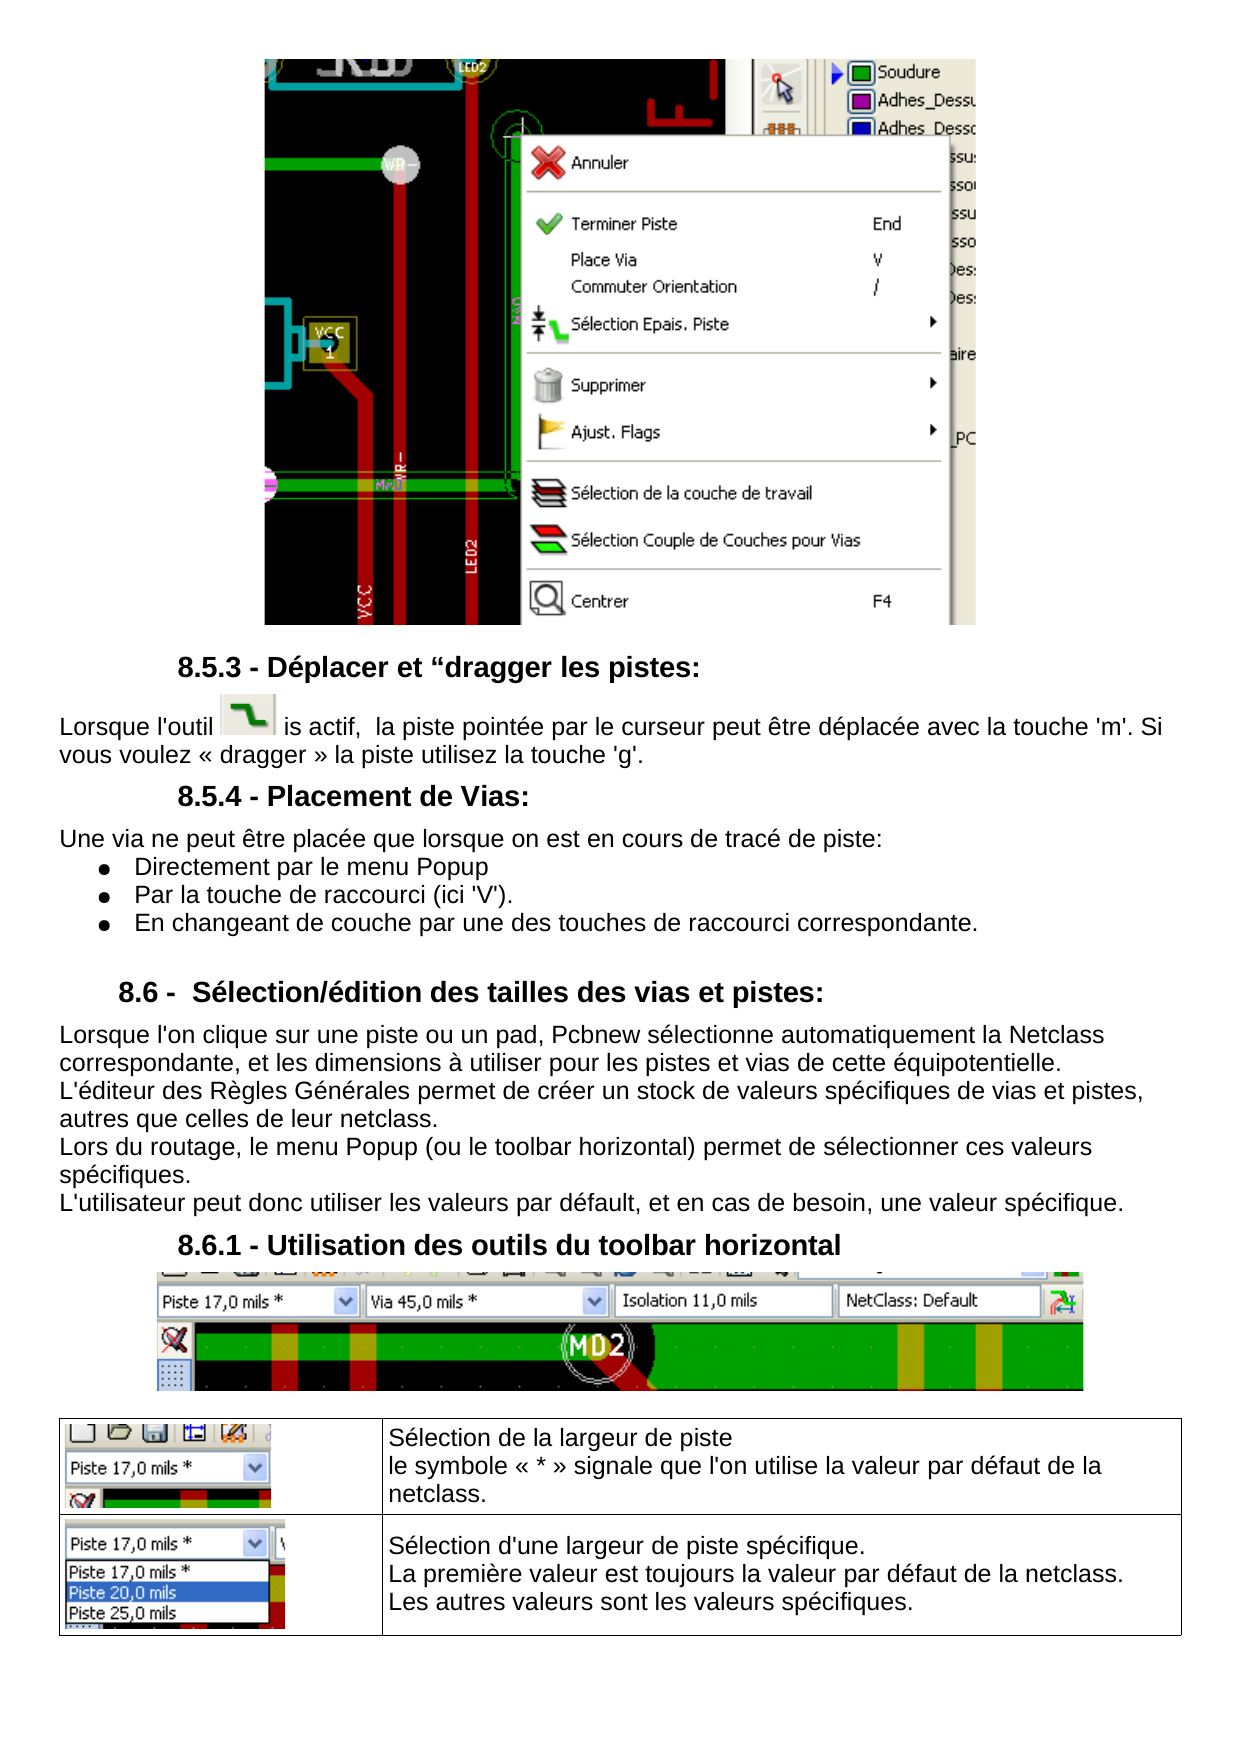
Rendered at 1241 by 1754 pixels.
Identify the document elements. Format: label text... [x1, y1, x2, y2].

subtitle Déplacer et “dragger les pistes: [177, 651, 1181, 683]
text Une via ne peut être placée que lorsque on est en cours de tracé de piste: [59, 824, 1181, 853]
text L'utilisateur peut donc utiliser les valeurs par défault, et en cas de besoin, une valeur spécifique. [59, 1189, 1181, 1217]
list En changeant de couche par une des touches de raccourci correspondante. [97, 909, 1181, 937]
picture [156, 1272, 1084, 1391]
table_cell Sélection d'une largeur de piste spécifique. La première valeur est toujours la valeur par défaut de la netclass. Les autres valeurs sont les valeurs spécifiques. [383, 1515, 1181, 1635]
subtitle Sélection/édition des tailles des vias et pistes: [118, 976, 1181, 1009]
text L'éditeur des Règles Générales permet de créer un stock de valeurs spécifiques de vias et pistes, autres que celles de leur netclass. [59, 1077, 1181, 1133]
table_cell [60, 1515, 382, 1635]
list Par la touche de raccourci (ici 'V'). [97, 881, 1181, 909]
subtitle Placement de Vias: [177, 780, 1181, 813]
list Directement par le menu Popup [97, 853, 1181, 881]
picture [264, 59, 976, 625]
text Lorsque l'outil is actif, la piste pointée par le curseur peut être déplacée avec la touche 'm'. Si vous voulez « dragger » la piste utilisez la touche 'g'. [59, 695, 1181, 768]
subtitle Utilisation des outils du toolbar horizontal [177, 1229, 1181, 1261]
picture [64, 1424, 272, 1508]
picture [64, 1519, 286, 1629]
picture [220, 694, 277, 735]
table_header [60, 1419, 382, 1514]
table_header Sélection de la largeur de piste le symbole « * » signale que l'on utilise la valeur par défaut de la netclass. [383, 1419, 1181, 1514]
text Lors du routage, le menu Popup (ou le toolbar horizontal) permet de sélectionner ces valeurs spécifiques. [59, 1133, 1181, 1189]
text Lorsque l'on clique sur une piste ou un pad, Pcbnew sélectionne automatiquement la Netclass correspondante, et les dimensions à utiliser pour les pistes et vias de cette équipotentielle. [59, 1021, 1181, 1077]
